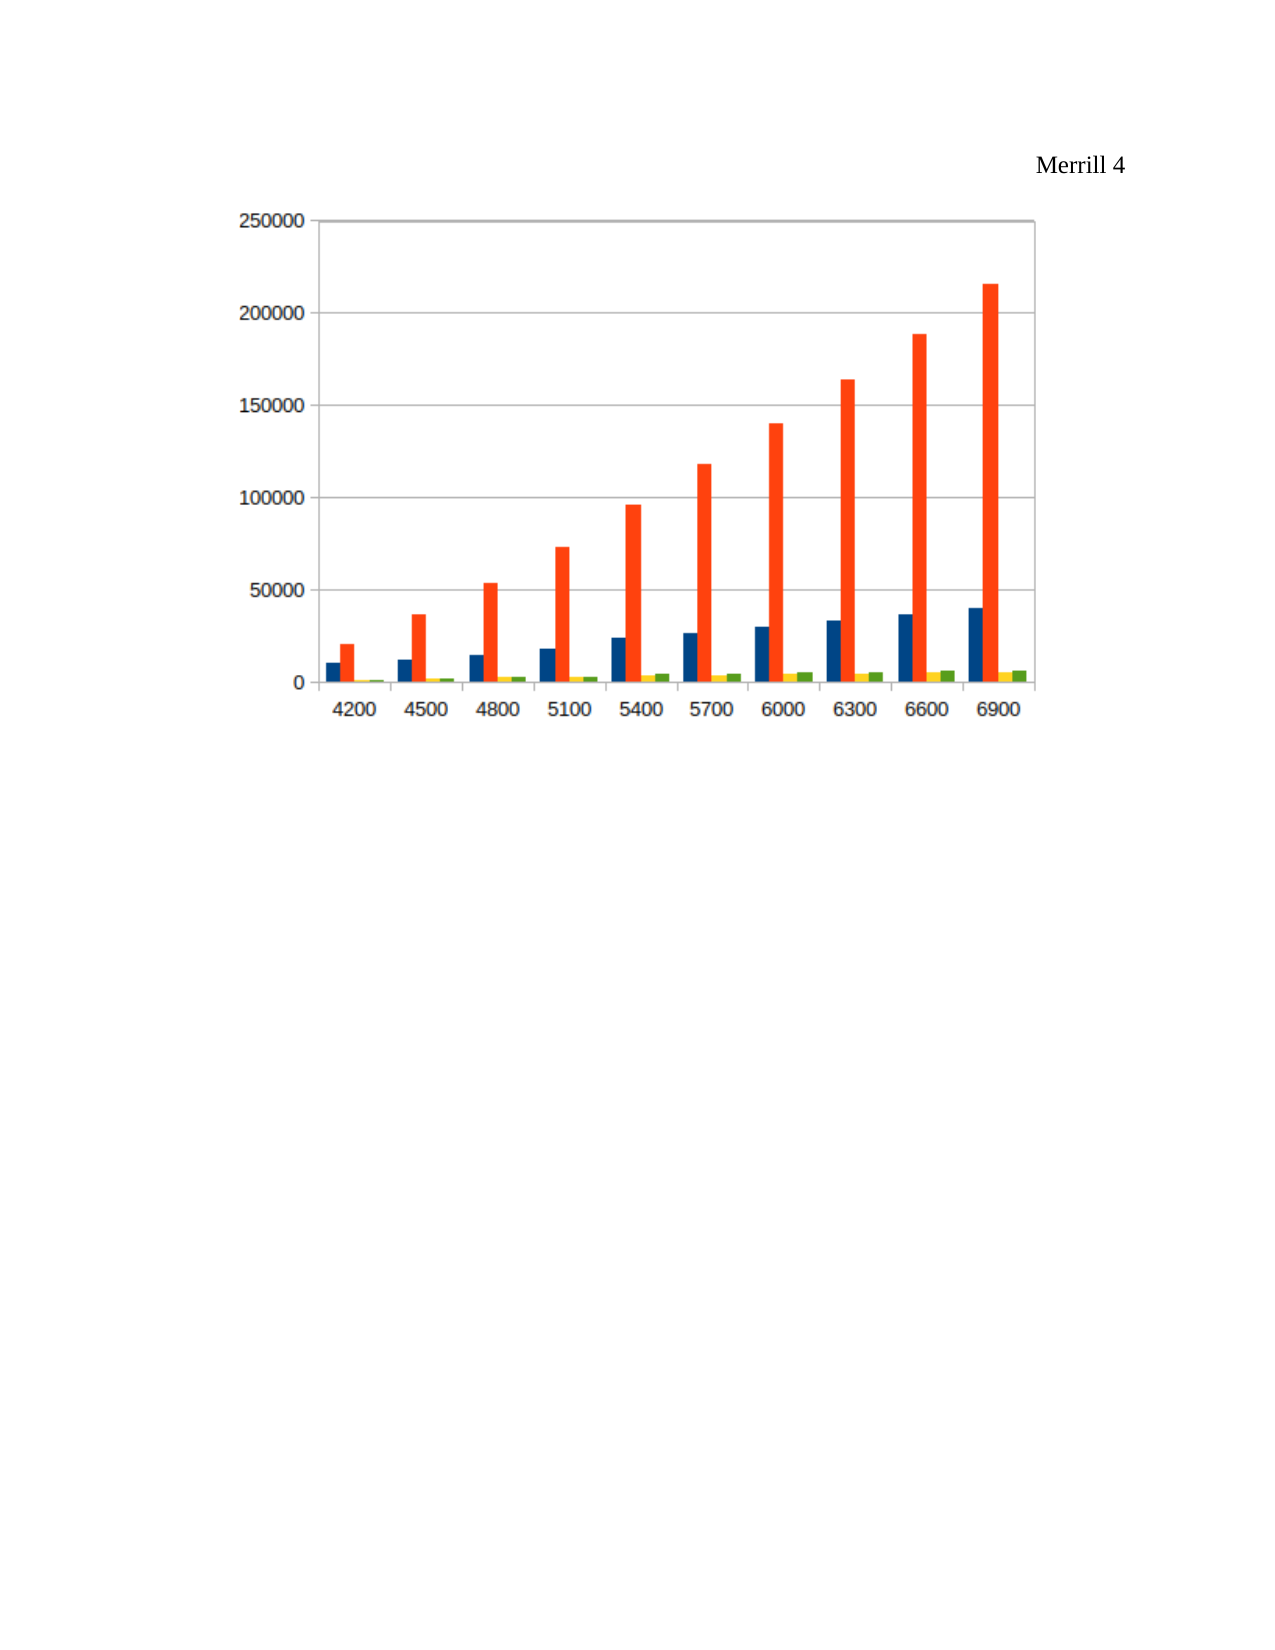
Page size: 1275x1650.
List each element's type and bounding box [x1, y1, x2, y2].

picture [239, 210, 1036, 721]
